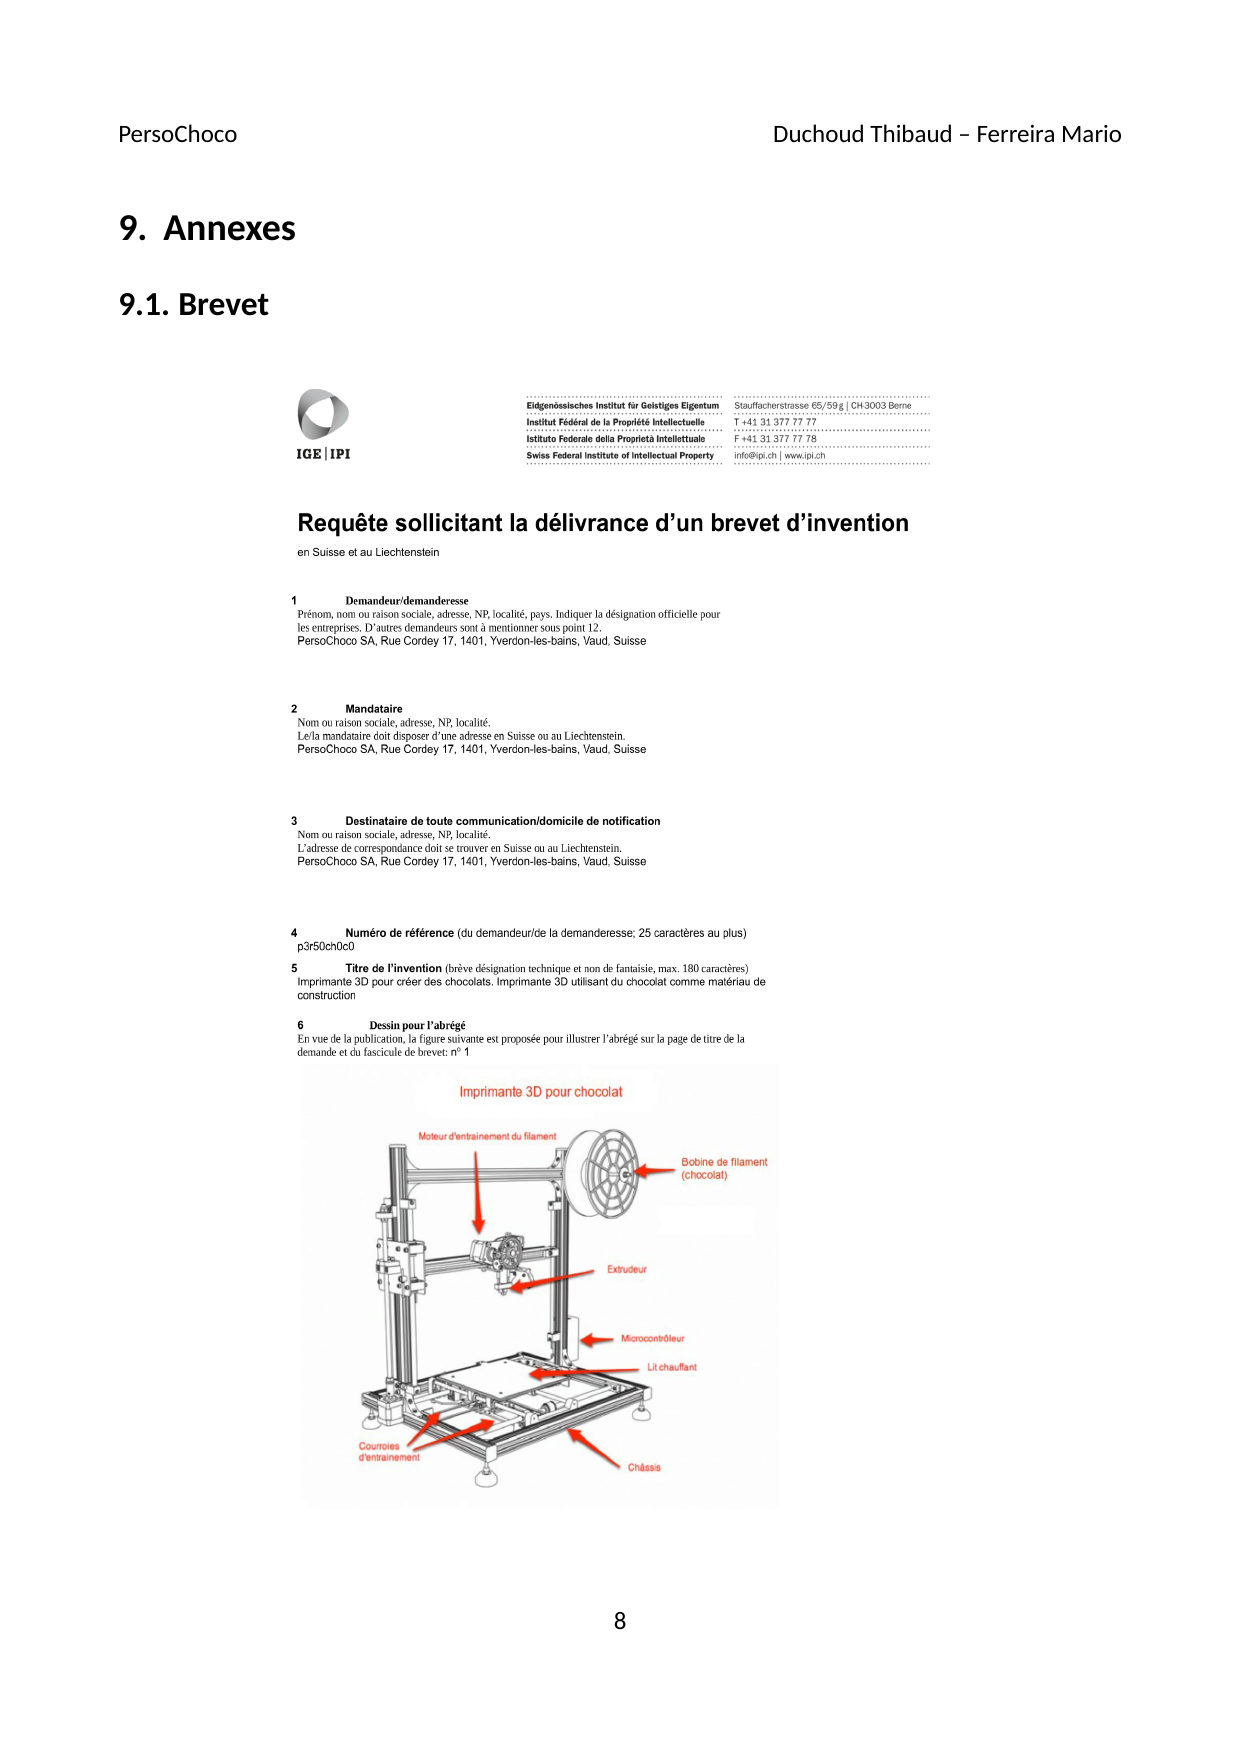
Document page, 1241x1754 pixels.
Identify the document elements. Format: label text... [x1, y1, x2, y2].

picture [216, 336, 1024, 1564]
subtitle Annexes [118, 203, 1122, 249]
subtitle Brevet [118, 283, 1122, 324]
